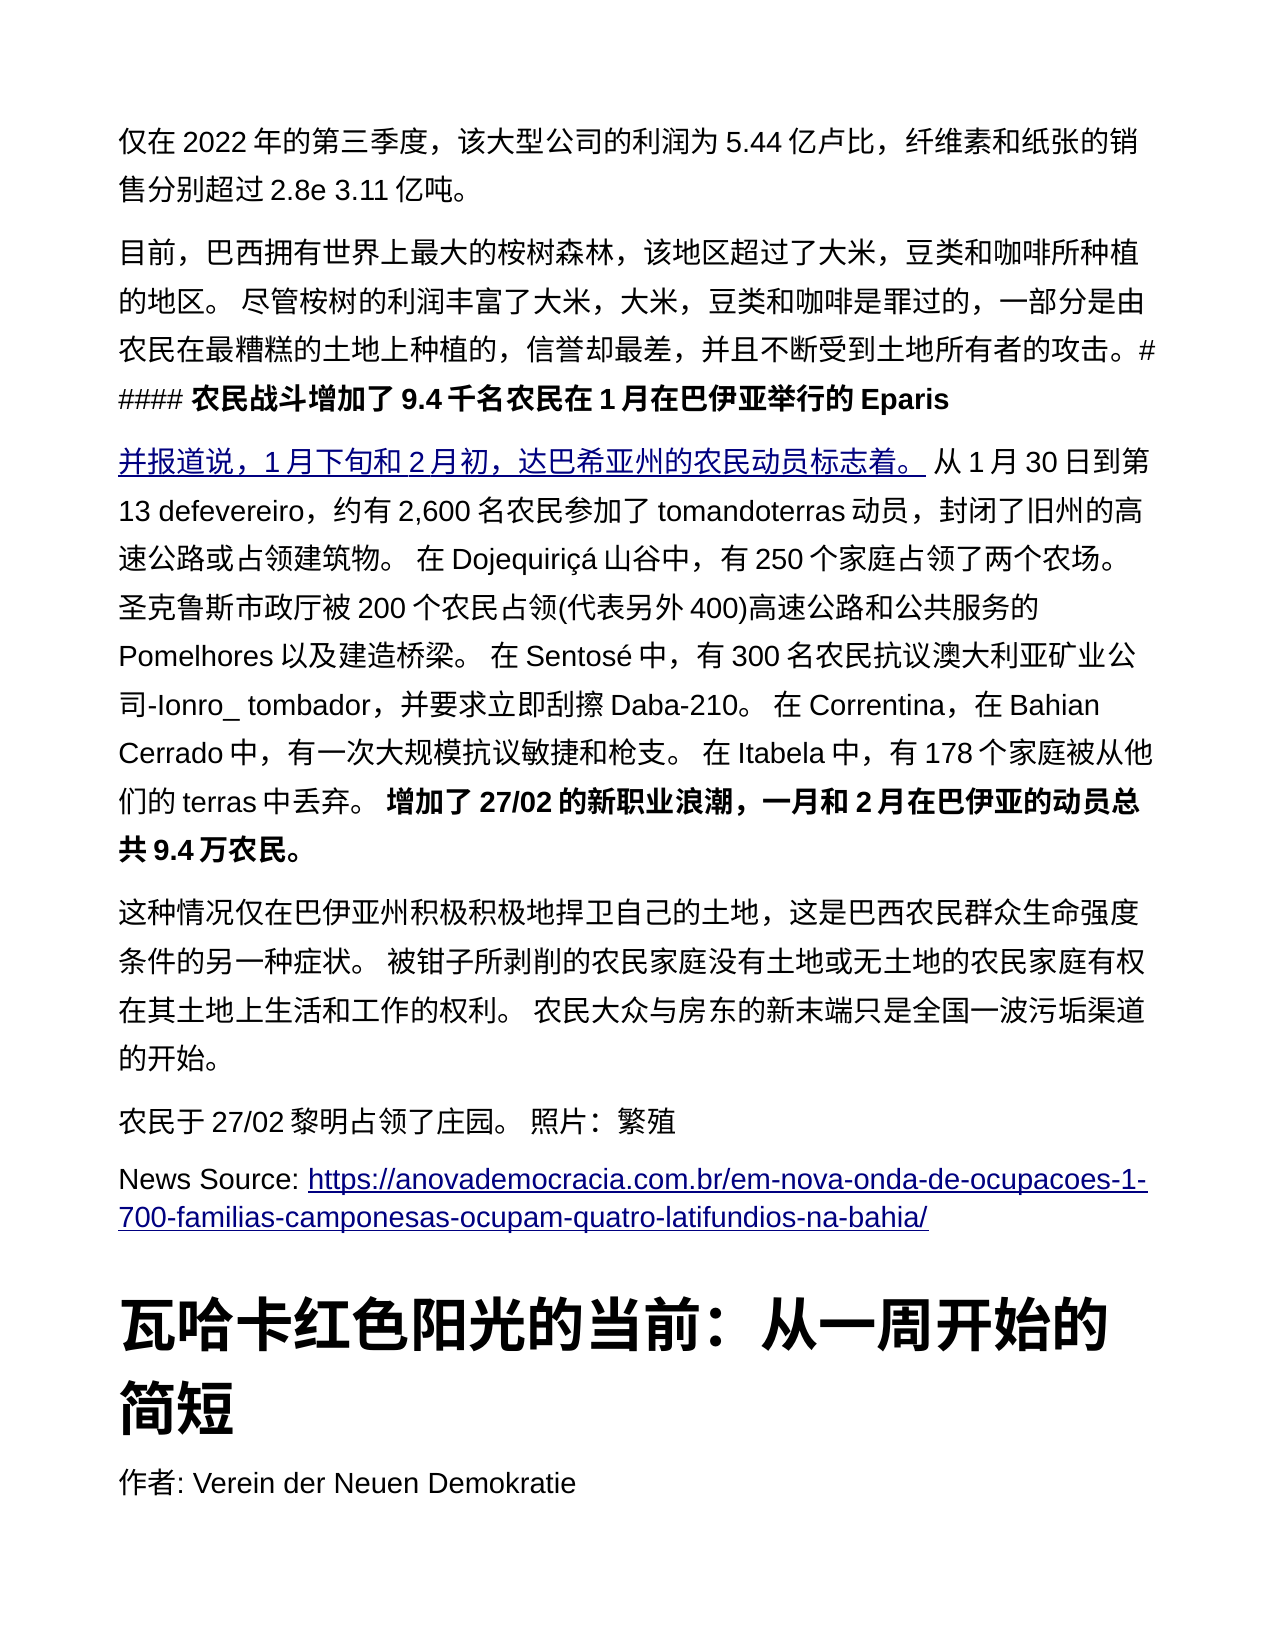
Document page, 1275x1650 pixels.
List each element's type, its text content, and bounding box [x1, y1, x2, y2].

text 并报道说，1月下旬和2月初，达巴希亚州的农民动员标志着。 从1月30日到第13 defevereiro，约有2,600名农民参加了tomandoterras动员，封闭了旧州的高速公路或占领建筑物。 在Dojequiriçá山谷中，有250个家庭占领了两个农场。 圣克鲁斯市政厅被200个农民占领(代表另外400)高速公路和公共服务的Pomelhores以及建造桥梁。 在Sentosé中，有300名农民抗议澳大利亚矿业公司-Ionro_ tombador，并要求立即刮擦Daba-210。 在Correntina，在Bahian Cerrado中，有一次大规模抗议敏捷和枪支。 在Itabela中，有178个家庭被从他们的terras中丢弃。 增加了27/02的新职业浪潮，一月和2月在巴伊亚的动员总共9.4万农民。 [118, 438, 1157, 869]
text 目前，巴西拥有世界上最大的桉树森林，该地区超过了大米，豆类和咖啡所种植的地区。 尽管桉树的利润丰富了大米，大米，豆类和咖啡是罪过的，一部分是由农民在最糟糕的土地上种植的，信誉却最差，并且不断受到土地所有者的攻击。##### 农民战斗增加了9.4千名农民在1月在巴伊亚举行的Eparis [118, 230, 1157, 418]
text 农民于27/02黎明占领了庄园。 照片：繁殖 [118, 1099, 1157, 1141]
text 这种情况仅在巴伊亚州积极积极地捍卫自己的土地，这是巴西农民群众生命强度条件的另一种症状。 被钳子所剥削的农民家庭没有土地或无土地的农民家庭有权在其土地上生活和工作的权利。 农民大众与房东的新末端只是全国一波污垢渠道的开始。 [118, 890, 1157, 1078]
text 仅在2022年的第三季度，该大型公司的利润为5.44亿卢比，纤维素和纸张的销售分别超过2.8e 3.11亿吨。 [118, 118, 1157, 209]
subtitle 瓦哈卡红色阳光的当前：从一周开始的简短 [118, 1278, 1157, 1447]
text News Source: https://anovademocracia.com.br/em-nova-onda-de-ocupacoes-1-700-familias-camponesas-ocupam-quatro-latifundios-na-bahia/ [118, 1162, 1157, 1234]
text 作者: Verein der Neuen Demokratie [118, 1460, 1157, 1502]
